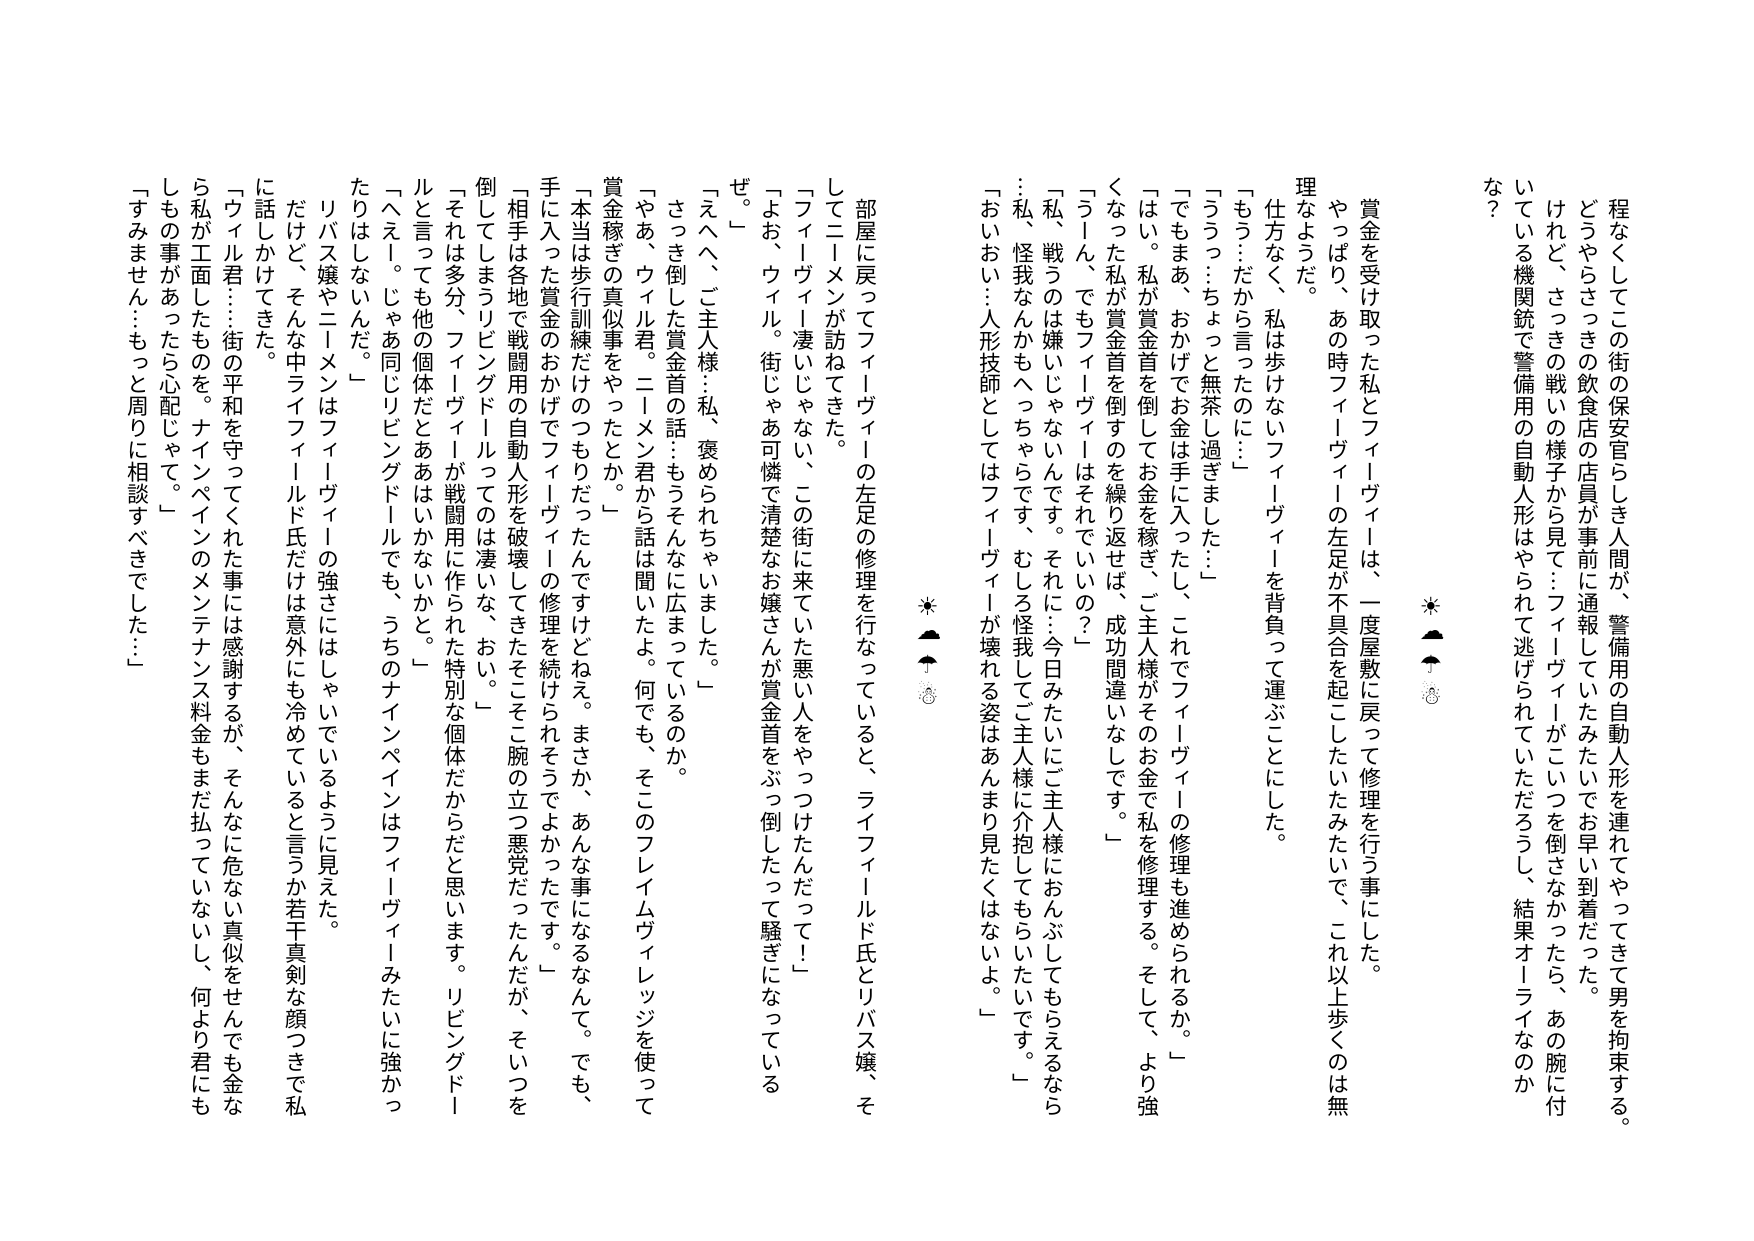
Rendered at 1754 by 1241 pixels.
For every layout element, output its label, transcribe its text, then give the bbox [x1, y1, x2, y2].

text 「相手は各地で戦闘用の自動人形を破壊してきたそこそこ腕の立つ悪党だったんだが、そいつを倒してしまうリビングドールってのは凄いな、おい。」 [471, 176, 534, 1122]
text 「でもまあ、おかげでお金は手に入ったし、これでフィーヴィーの修理も進められるか。」 [1164, 176, 1196, 1122]
text どうやらさっきの飲食店の店員が事前に通報していたみたいでお早い到着だった。 [1572, 176, 1604, 1122]
text 賞金を受け取った私とフィーヴィーは、一度屋敷に戻って修理を行う事にした。 [1354, 176, 1386, 1122]
text 「えへへ、ご主人様…私、褒められちゃいました。」 [693, 176, 724, 1122]
text けれど、さっきの戦いの様子から見て…フィーヴィーがこいつを倒さなかったら、あの腕に付いている機関銃で警備用の自動人形はやられて逃げられていただろうし、結果オーライなのかな？ [1477, 176, 1572, 1122]
text やっぱり、あの時フィーヴィーの左足が不具合を起こしたいたみたいで、これ以上歩くのは無理なようだ。 [1291, 176, 1354, 1122]
text 「ウィル君……街の平和を守ってくれた事には感謝するが、そんなに危ない真似をせんでも金なら私が工面したものを。ナインペインのメンテナンス料金もまだ払っていないし、何より君にもしもの事があったら心配じゃて。」 [154, 176, 249, 1122]
text 程なくしてこの街の保安官らしき人間が、警備用の自動人形を連れてやってきて男を拘束する。 [1604, 176, 1636, 1122]
text 「よお、ウィル。街じゃあ可憐で清楚なお嬢さんが賞金首をぶっ倒したって騒ぎになっているぜ。」 [724, 176, 788, 1122]
text 「すみません…もっと周りに相談すべきでした…」 [123, 176, 154, 1122]
text 仕方なく、私は歩けないフィーヴィーを背負って運ぶことにした。 [1259, 176, 1291, 1122]
text 「もう…だから言ったのに…」 [1228, 176, 1259, 1122]
text 「私、戦うのは嫌いじゃないんです。それに…今日みたいにご主人様におんぶしてもらえるなら…私、怪我なんかもへっちゃらです、むしろ怪我してご主人様に介抱してもらいたいです。」 [1006, 176, 1069, 1122]
text 「うーん、でもフィーヴィーはそれでいいの？」 [1069, 176, 1101, 1122]
text さっき倒した賞金首の話…もうそんなに広まっているのか。 [661, 176, 693, 1122]
text 「フィーヴィー凄いじゃない、この街に来ていた悪い人をやっつけたんだって！」 [788, 176, 819, 1122]
text 「本当は歩行訓練だけのつもりだったんですけどねえ。まさか、あんな事になるなんて。でも、手に入った賞金のおかげでフィーヴィーの修理を続けられそうでよかったです。」 [534, 176, 598, 1122]
text だけど、そんな中ライフィールド氏だけは意外にも冷めていると言うか若干真剣な顔つきで私に話しかけてきた。 [249, 176, 313, 1122]
text 「やあ、ウィル君。ニーメン君から話は聞いたよ。何でも、そこのフレイムヴィレッジを使って賞金稼ぎの真似事をやったとか。」 [598, 176, 661, 1122]
text 「おいおい…人形技師としてはフィーヴィーが壊れる姿はあんまり見たくはないよ。」 [974, 176, 1006, 1122]
text 「それは多分、フィーヴィーが戦闘用に作られた特別な個体だからだと思います。リビングドールと言っても他の個体だとああはいかないかと。」 [408, 176, 471, 1122]
text 「へえー。じゃあ同じリビングドールでも、うちのナインペインはフィーヴィーみたいに強かったりはしないんだ。」 [344, 176, 408, 1122]
text リバス嬢やニーメンはフィーヴィーの強さにはしゃいでいるように見えた。 [313, 176, 344, 1122]
text 「はい。私が賞金首を倒してお金を稼ぎ、ご主人様がそのお金で私を修理する。そして、より強くなった私が賞金首を倒すのを繰り返せば、成功間違いなしです。」 [1101, 176, 1164, 1122]
text 「ううっ…ちょっと無茶し過ぎました…」 [1196, 176, 1228, 1122]
text ☀☁☂☃ [1415, 176, 1449, 1122]
text 部屋に戻ってフィーヴィーの左足の修理を行なっていると、ライフィールド氏とリバス嬢、そしてニーメンが訪ねてきた。 [819, 176, 883, 1122]
text ☀☁☂☃ [911, 176, 946, 1122]
